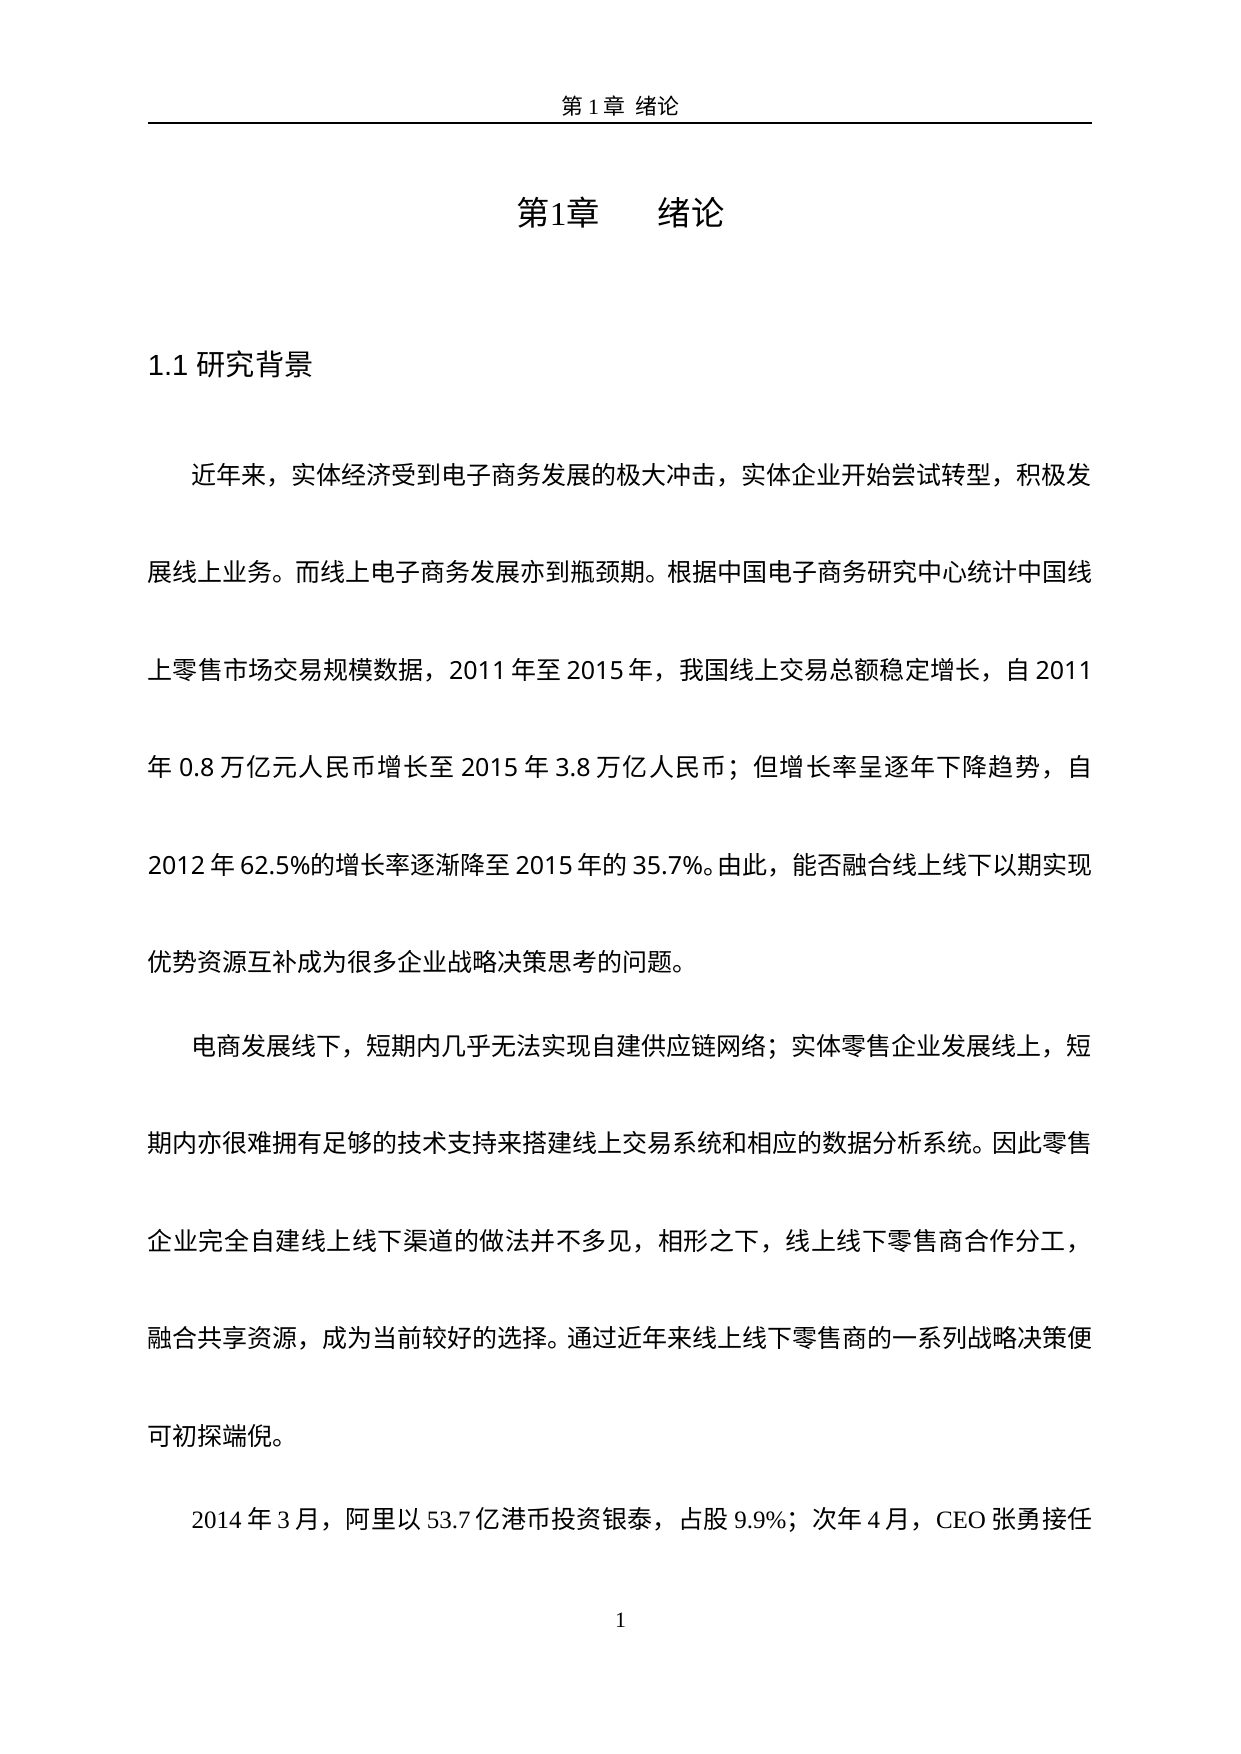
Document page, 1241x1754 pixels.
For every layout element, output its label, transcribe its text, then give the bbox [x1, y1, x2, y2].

text 2014年3月，阿里以53.7亿港币投资银泰，占股9.9%；次年4月，CEO张勇接任 [148, 1485, 1092, 1550]
subtitle 1.1 研究背景 [148, 331, 1092, 396]
text 近年来，实体经济受到电子商务发展的极大冲击，实体企业开始尝试转型，积极发展线上业务。而线上电子商务发展亦到瓶颈期。根据中国电子商务研究中心统计中国线上零售市场交易规模数据，2011年至2015年，我国线上交易总额稳定增长，自2011年0.8万亿元人民币增长至2015年3.8万亿人民币；但增长率呈逐年下降趋势，自2012年62.5%的增长率逐渐降至2015年的35.7%。由此，能否融合线上线下以期实现优势资源互补成为很多企业战略决策思考的问题。 [148, 441, 1092, 993]
subtitle 绪论 [148, 178, 1092, 243]
text 电商发展线下，短期内几乎无法实现自建供应链网络；实体零售企业发展线上，短期内亦很难拥有足够的技术支持来搭建线上交易系统和相应的数据分析系统。因此零售企业完全自建线上线下渠道的做法并不多见，相形之下，线上线下零售商合作分工，融合共享资源，成为当前较好的选择。通过近年来线上线下零售商的一系列战略决策便可初探端倪。 [148, 1012, 1092, 1467]
